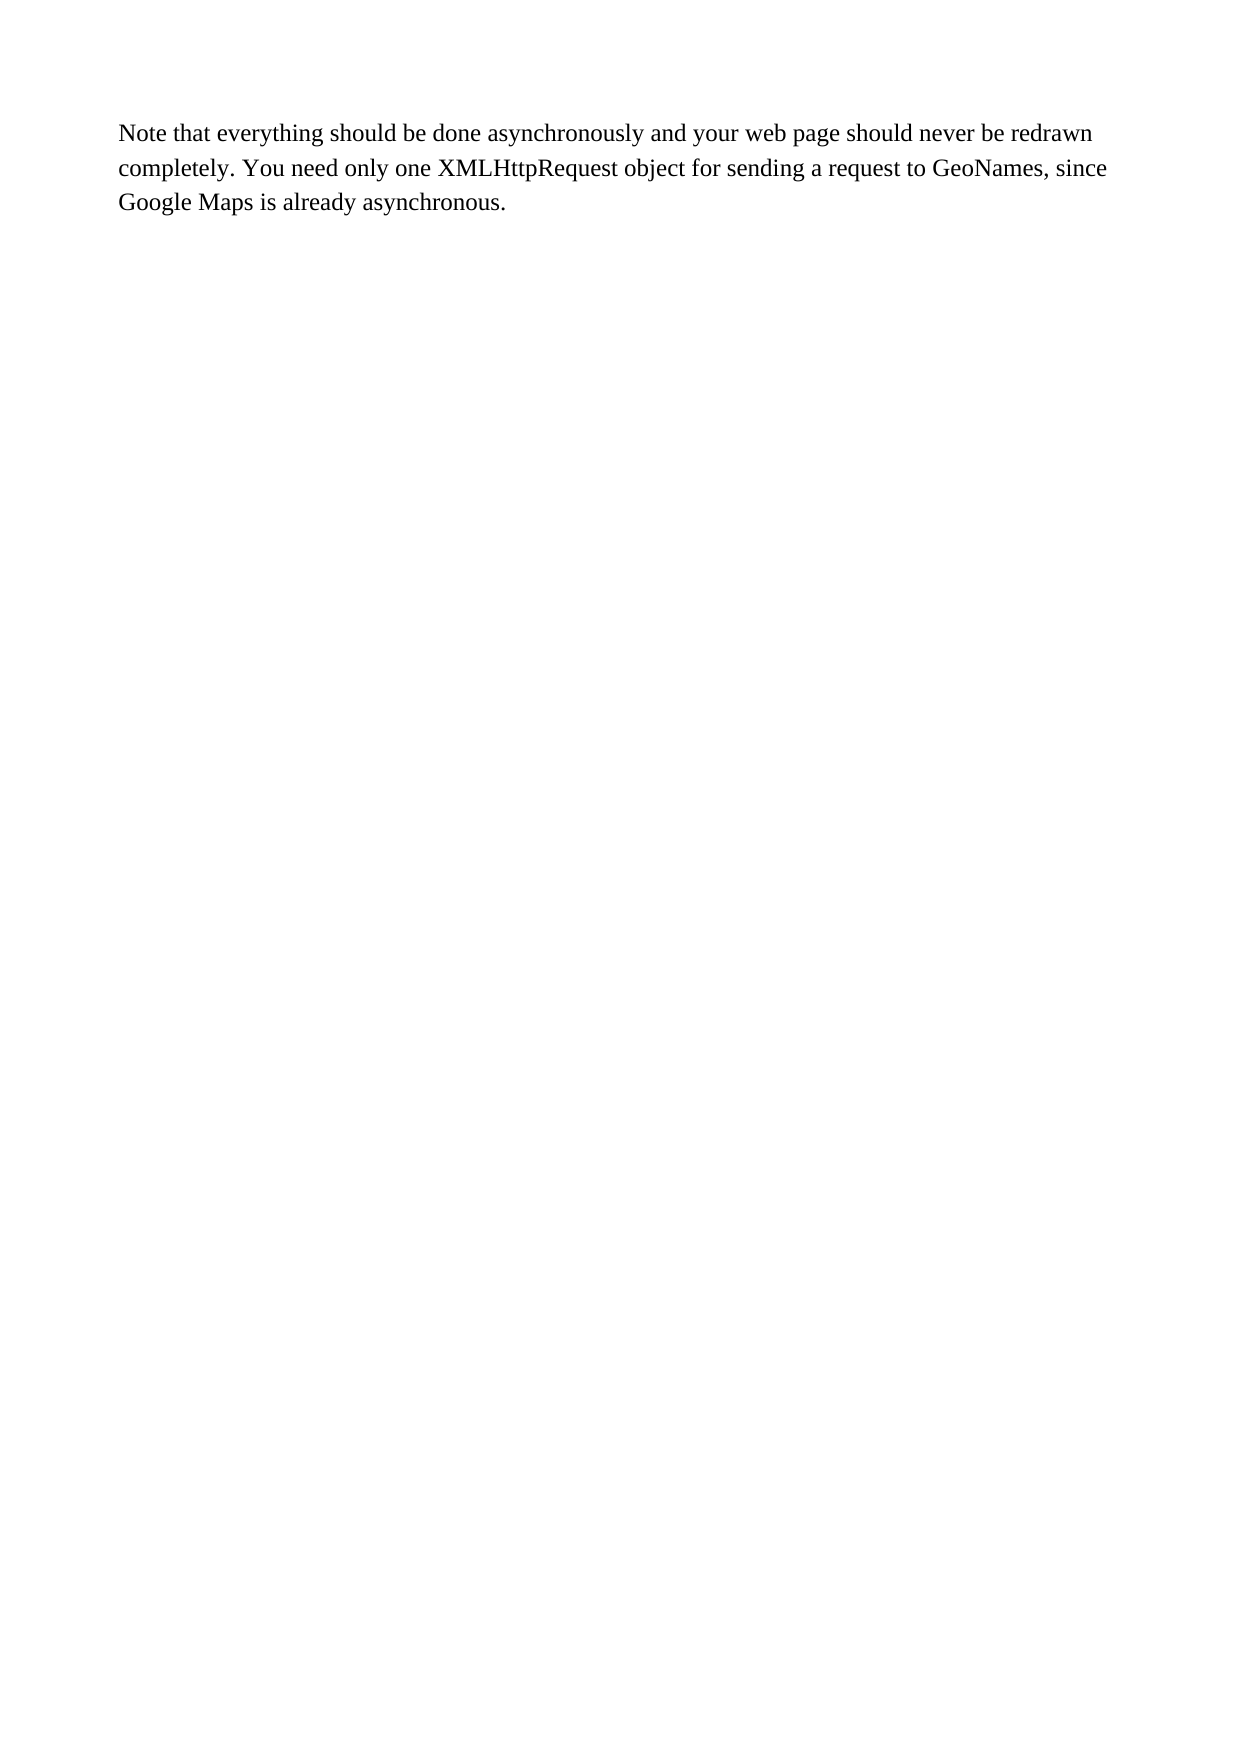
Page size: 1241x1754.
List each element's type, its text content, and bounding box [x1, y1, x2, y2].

text Note that everything should be done asynchronously and your web page should never be redrawn completely. You need only one XMLHttpRequest object for sending a request to GeoNames, since Google Maps is already asynchronous. [118, 118, 1122, 216]
